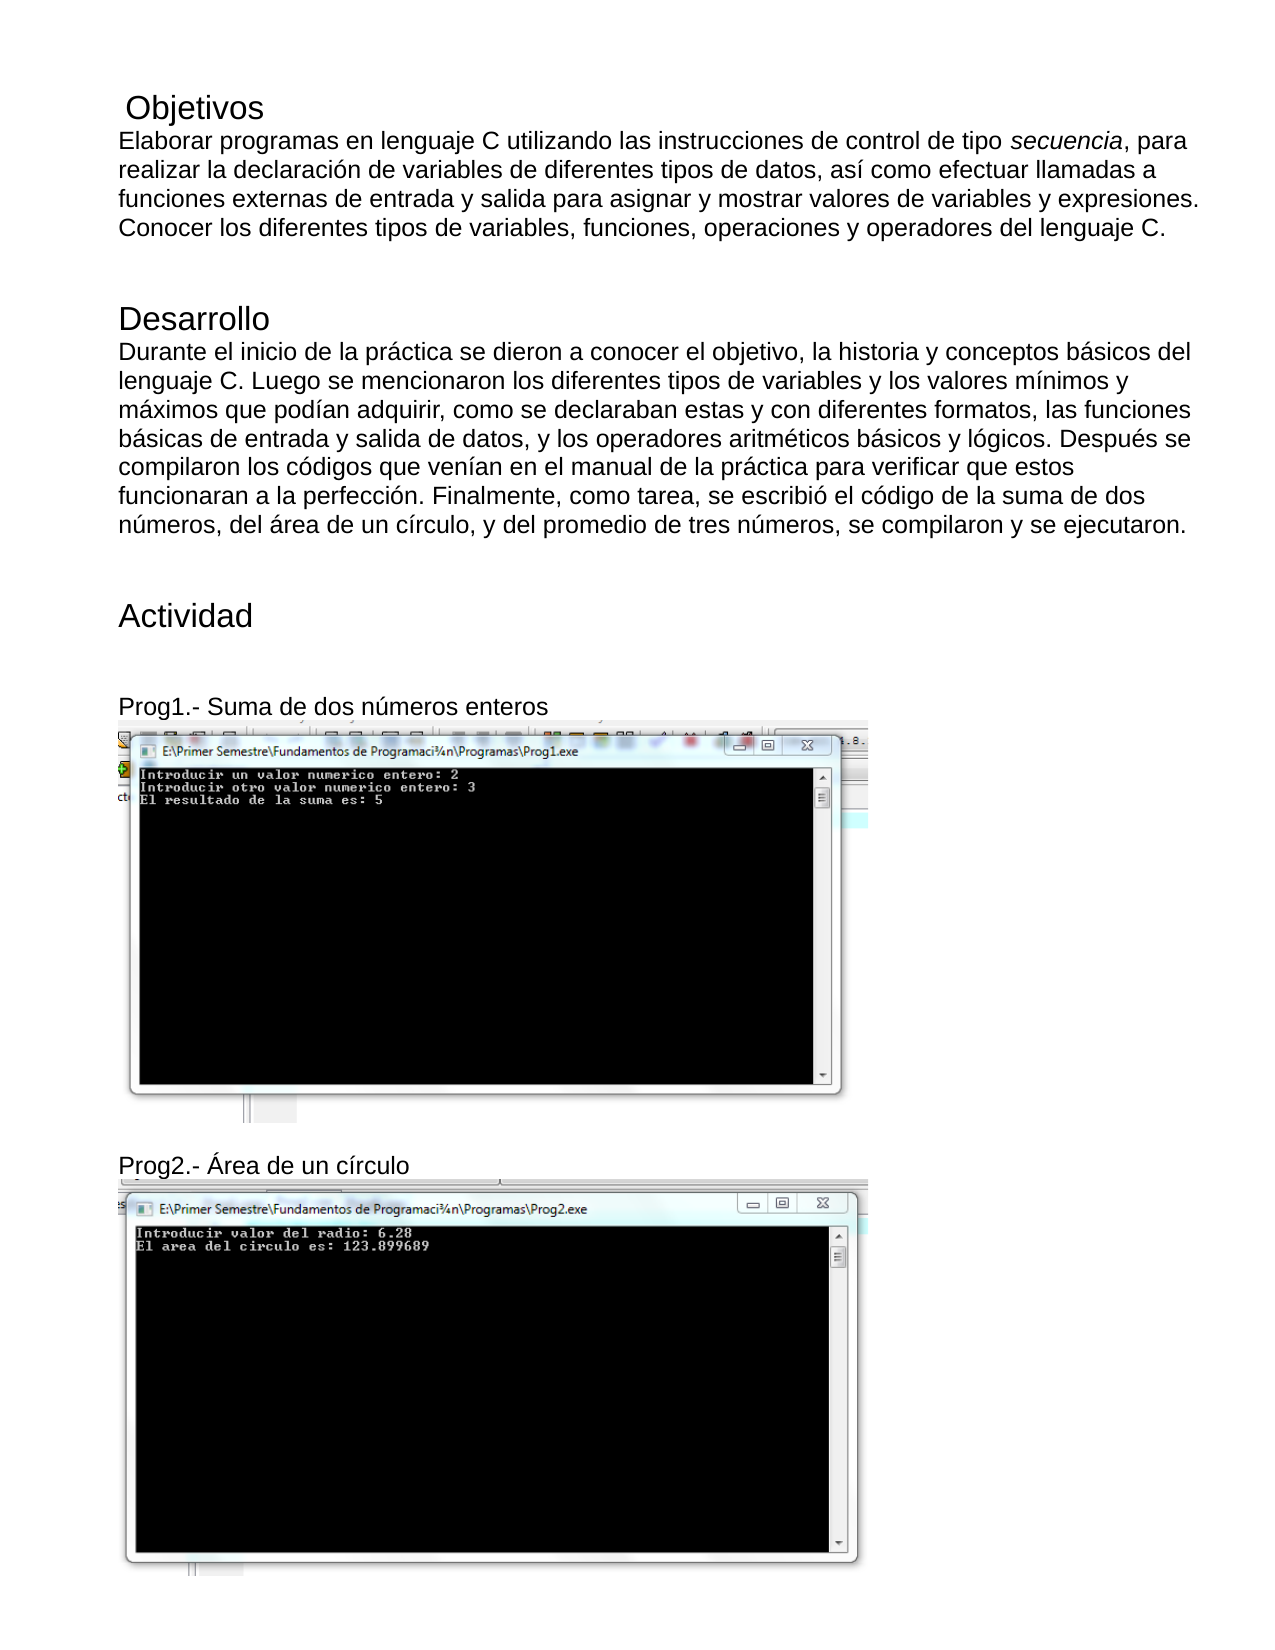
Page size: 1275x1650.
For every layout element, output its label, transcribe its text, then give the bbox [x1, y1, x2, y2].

text Durante el inicio de la práctica se dieron a conocer el objetivo, la historia y conceptos básicos del lenguaje C. Luego se mencionaron los diferentes tipos de variables y los valores mínimos y máximos que podían adquirir, como se declaraban estas y con diferentes formatos, las funciones básicas de entrada y salida de datos, y los operadores aritméticos básicos y lógicos. Después se compilaron los códigos que venían en el manual de la práctica para verificar que estos funcionaran a la perfección. Finalmente, como tarea, se escribió el código de la suma de dos números, del área de un círculo, y del promedio de tres números, se compilaron y se ejecutaron. [118, 337, 1205, 538]
text Actividad [118, 596, 1205, 634]
text Objetivos [118, 88, 1205, 126]
text Desarrollo [118, 299, 1205, 337]
text Prog1.- Suma de dos números enteros [118, 692, 1205, 721]
text Prog2.- Área de un círculo [118, 1122, 1205, 1180]
text Elaborar programas en lenguaje C utilizando las instrucciones de control de tipo secuencia, para realizar la declaración de variables de diferentes tipos de datos, así como efectuar llamadas a funciones externas de entrada y salida para asignar y mostrar valores de variables y expresiones. Conocer los diferentes tipos de variables, funciones, operaciones y operadores del lenguaje C. [118, 126, 1205, 241]
